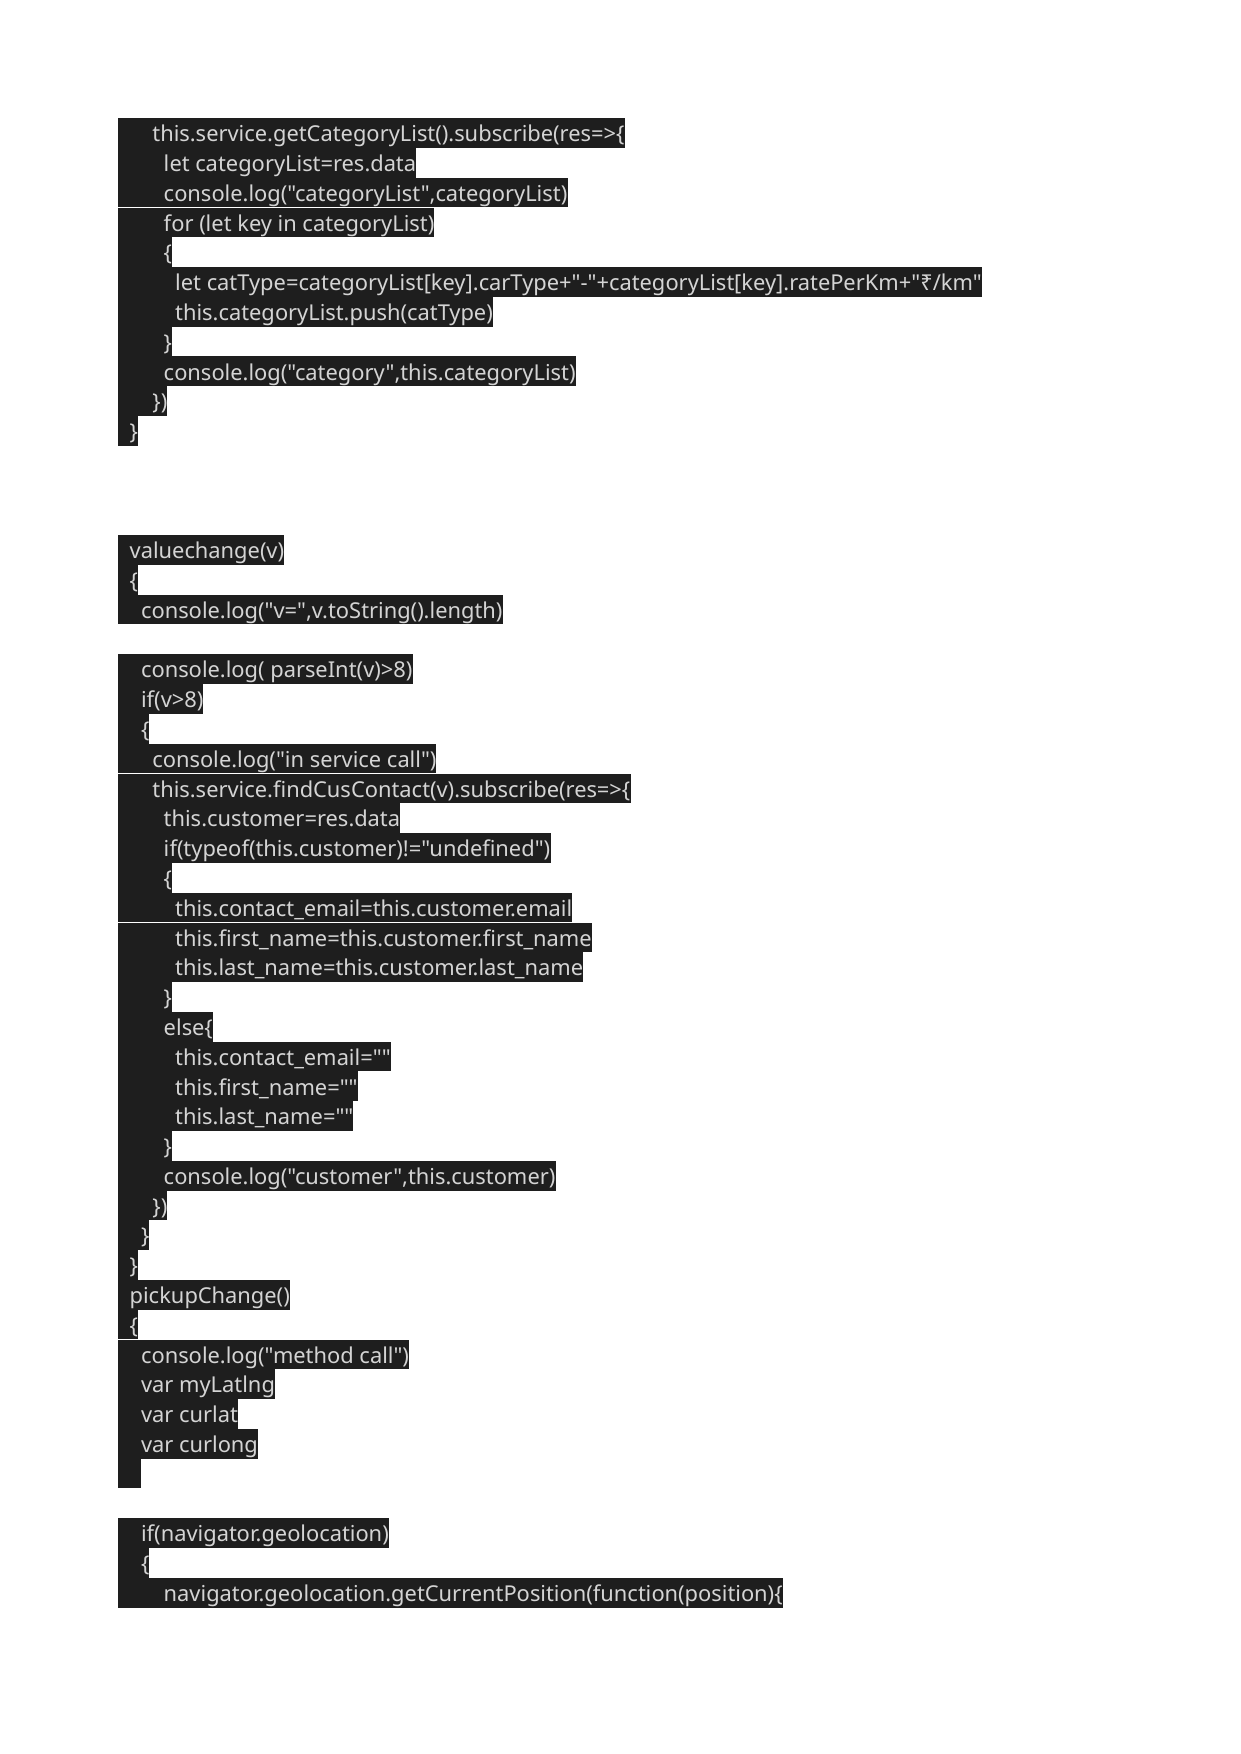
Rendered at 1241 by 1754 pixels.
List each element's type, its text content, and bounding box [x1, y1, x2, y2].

text navigator.geolocation.getCurrentPosition(function(position){ [118, 1578, 1122, 1608]
text var curlong [118, 1429, 1122, 1459]
text if(typeof(this.customer)!="undefined") [118, 833, 1122, 863]
text } [118, 416, 1122, 446]
text }) [118, 1191, 1122, 1220]
text } [118, 1131, 1122, 1161]
text else{ [118, 1012, 1122, 1042]
text console.log("method call") [118, 1339, 1122, 1369]
text { [118, 714, 1122, 744]
text }) [118, 386, 1122, 416]
text this.service.findCusContact(v).subscribe(res=>{ [118, 773, 1122, 803]
text this.last_name=this.customer.last_name [118, 952, 1122, 982]
text } [118, 982, 1122, 1012]
text let catType=categoryList[key].carType+"-"+categoryList[key].ratePerKm+"₹/km" [118, 267, 1122, 297]
text let categoryList=res.data [118, 148, 1122, 178]
text this.first_name=this.customer.first_name [118, 922, 1122, 952]
text console.log("categoryList",categoryList) [118, 178, 1122, 207]
text pickupChange() [118, 1280, 1122, 1310]
text this.contact_email=this.customer.email [118, 893, 1122, 922]
text var myLatlng [118, 1369, 1122, 1399]
text } [118, 1250, 1122, 1280]
text for (let key in categoryList) [118, 207, 1122, 237]
text console.log("in service call") [118, 744, 1122, 773]
text this.service.getCategoryList().subscribe(res=>{ [118, 118, 1122, 148]
text valuechange(v) [118, 535, 1122, 565]
text } [118, 1220, 1122, 1250]
text if(navigator.geolocation) [118, 1518, 1122, 1548]
text this.contact_email="" [118, 1042, 1122, 1071]
text if(v>8) [118, 684, 1122, 714]
text this.first_name="" [118, 1071, 1122, 1101]
text console.log("category",this.categoryList) [118, 356, 1122, 386]
text var curlat [118, 1399, 1122, 1429]
text { [118, 863, 1122, 893]
text { [118, 565, 1122, 595]
text this.last_name="" [118, 1101, 1122, 1131]
text console.log("customer",this.customer) [118, 1161, 1122, 1191]
text } [118, 327, 1122, 356]
text { [118, 1548, 1122, 1578]
text console.log( parseInt(v)>8) [118, 654, 1122, 684]
text { [118, 1310, 1122, 1339]
text this.customer=res.data [118, 803, 1122, 833]
text this.categoryList.push(catType) [118, 297, 1122, 327]
text { [118, 237, 1122, 267]
text console.log("v=",v.toString().length) [118, 595, 1122, 624]
